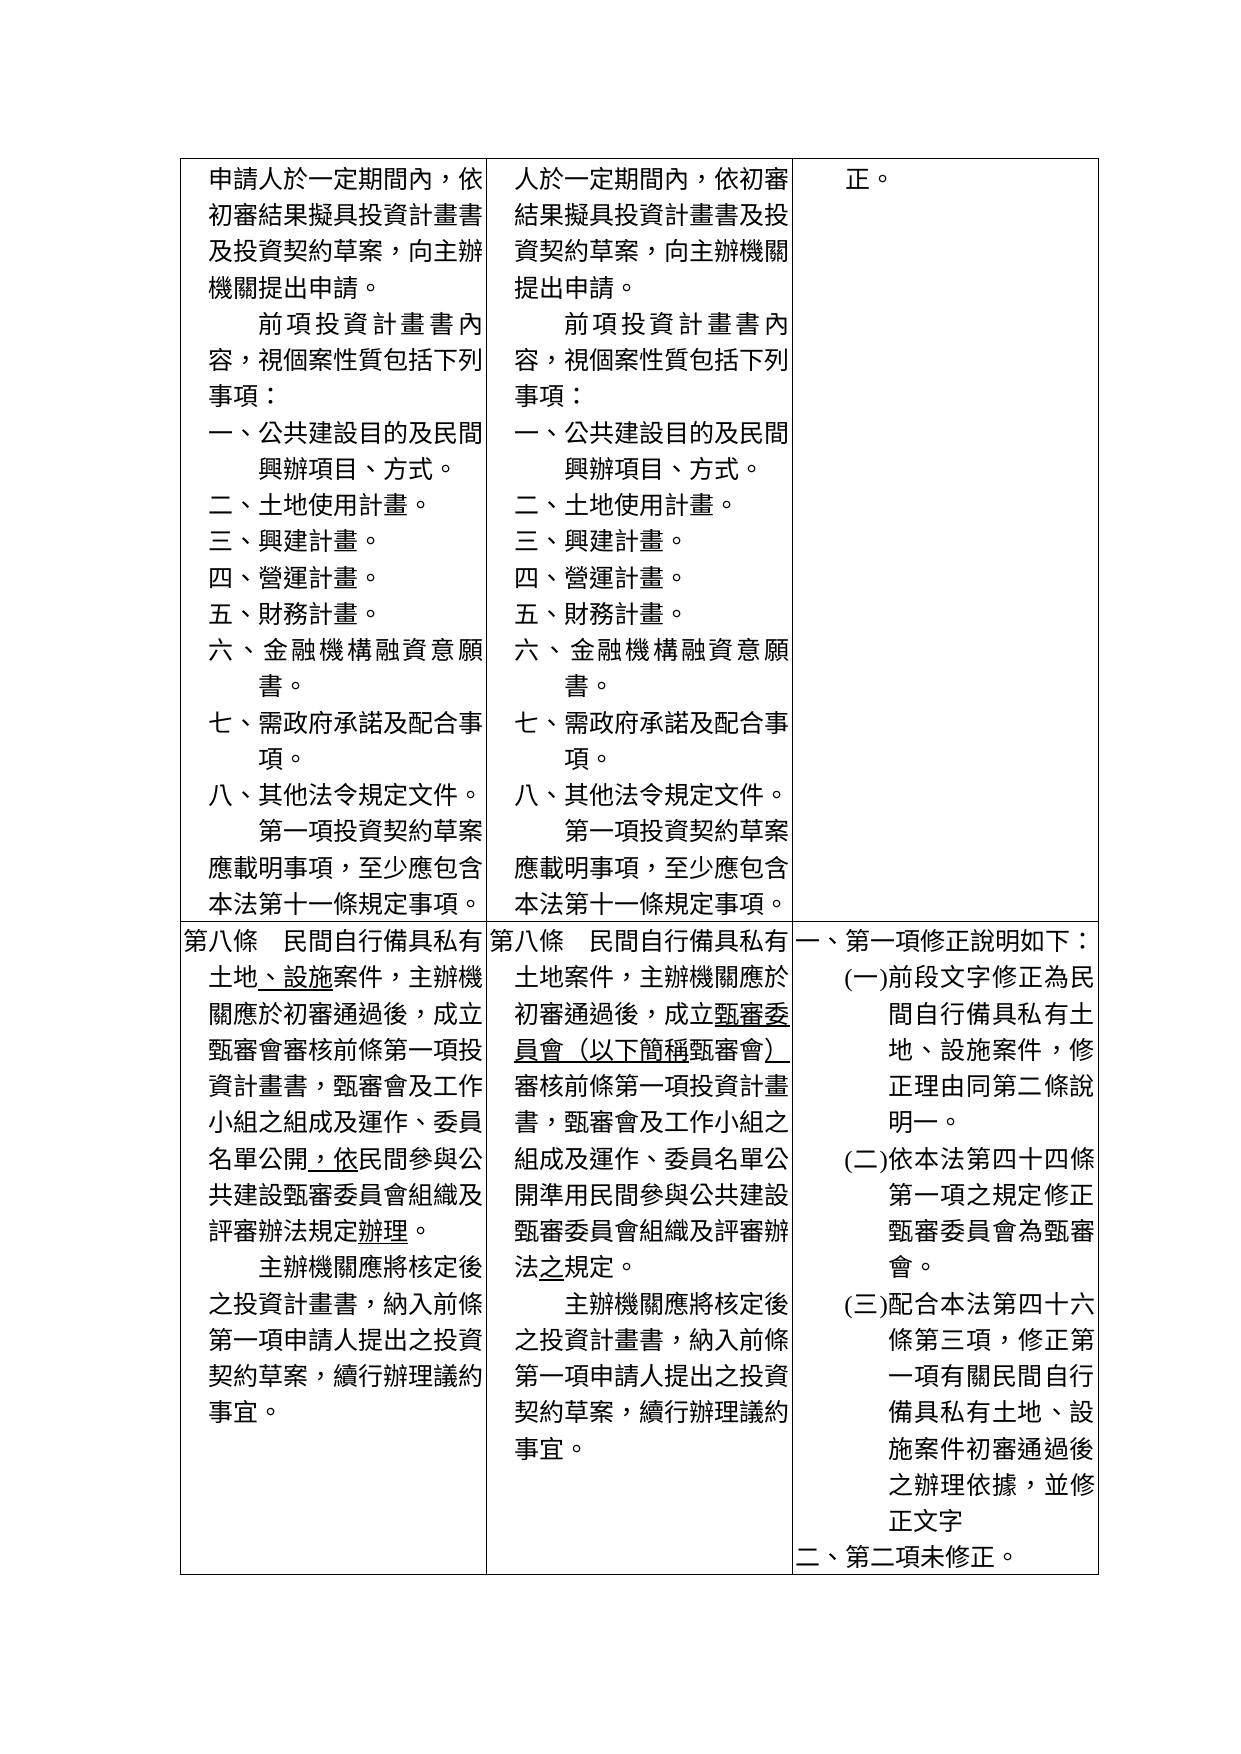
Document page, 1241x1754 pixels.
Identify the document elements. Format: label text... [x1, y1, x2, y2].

table_cell 人於一定期間內，依初審結果擬具投資計畫書及投資契約草案，向主辦機關提出申請。 前項投資計畫書內容，視個案性質包括下列事項： 一、公共建設目的及民間興辦項目、方式。 二、土地使用計畫。 三、興建計畫。 四、營運計畫。 五、財務計畫。 六、金融機構融資意願書。 七、需政府承諾及配合事項。 八、其他法令規定文件。 第一項投資契約草案應載明事項，至少應包含本法第十一條規定事項。 [487, 159, 792, 921]
table_cell 一、第一項修正說明如下： (一)前段文字修正為民間自行備具私有土地、設施案件，修正理由同第二條說明一。 (二)依本法第四十四條第一項之規定修正甄審委員會為甄審會。 (三)配合本法第四十六條第三項，修正第一項有關民間自行備具私有土地、設施案件初審通過後之辦理依據，並修正文字 二、第二項未修正。 [793, 922, 1098, 1574]
table_cell 正。 [793, 159, 1098, 921]
table_cell 第八條 民間自行備具私有土地、設施案件，主辦機關應於初審通過後，成立甄審會審核前條第一項投資計畫書，甄審會及工作小組之組成及運作、委員名單公開，依民間參與公共建設甄審委員會組織及評審辦法規定辦理。 主辦機關應將核定後之投資計畫書，納入前條第一項申請人提出之投資契約草案，續行辦理議約事宜。 [181, 922, 486, 1574]
table_cell 第八條 民間自行備具私有土地案件，主辦機關應於初審通過後，成立甄審委員會（以下簡稱甄審會）審核前條第一項投資計畫書，甄審會及工作小組之組成及運作、委員名單公開準用民間參與公共建設甄審委員會組織及評審辦法之規定。 主辦機關應將核定後之投資計畫書，納入前條第一項申請人提出之投資契約草案，續行辦理議約事宜。 [487, 922, 792, 1574]
table_cell 申請人於一定期間內，依初審結果擬具投資計畫書及投資契約草案，向主辦機關提出申請。 前項投資計畫書內容，視個案性質包括下列事項： 一、公共建設目的及民間興辦項目、方式。 二、土地使用計畫。 三、興建計畫。 四、營運計畫。 五、財務計畫。 六、金融機構融資意願書。 七、需政府承諾及配合事項。 八、其他法令規定文件。 第一項投資契約草案應載明事項，至少應包含本法第十一條規定事項。 [181, 159, 486, 921]
